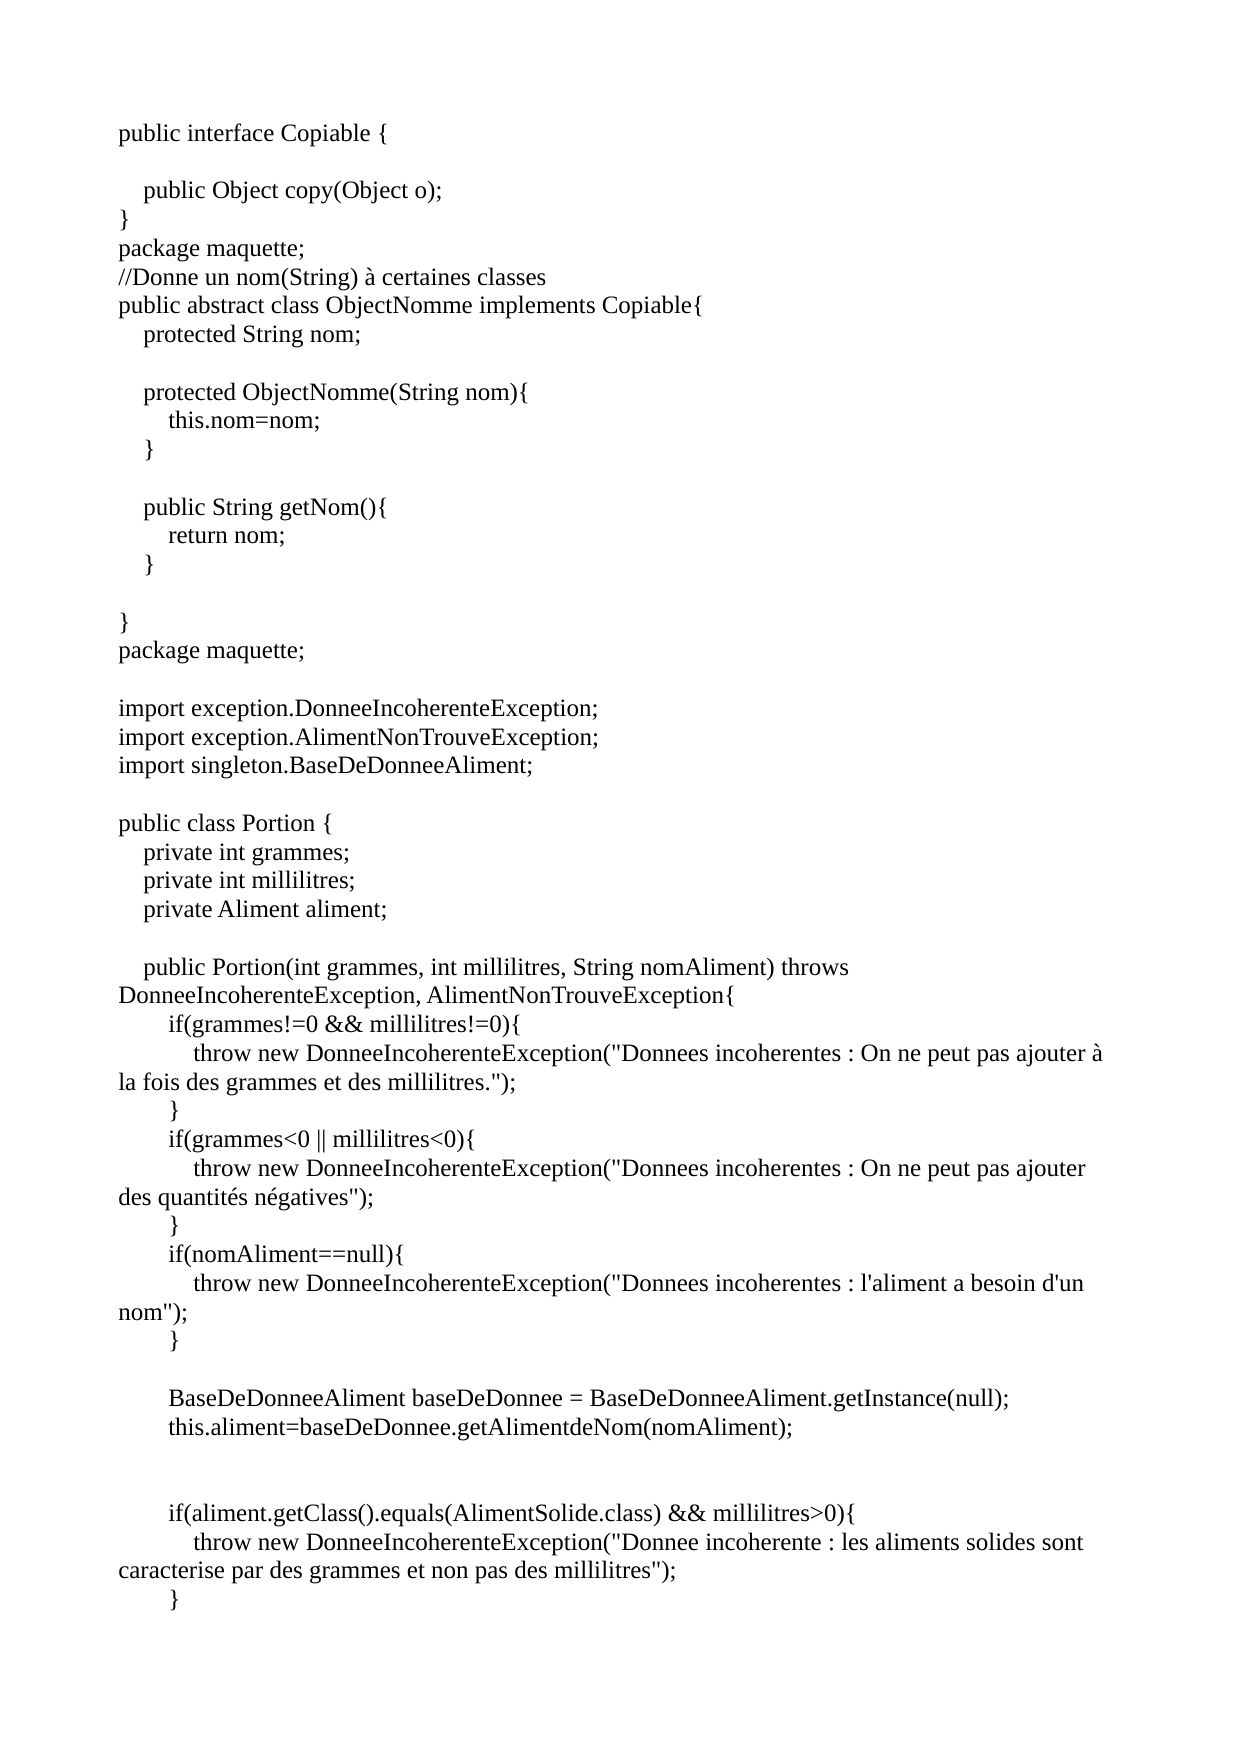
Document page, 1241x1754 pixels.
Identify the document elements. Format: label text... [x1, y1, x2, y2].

text } [118, 1584, 1122, 1613]
text import exception.DonneeIncoherenteException; [118, 693, 1122, 722]
text throw new DonneeIncoherenteException("Donnees incoherentes : On ne peut pas ajouter des quantités négatives"); [118, 1153, 1122, 1211]
text protected ObjectNomme(String nom){ [118, 377, 1122, 406]
text public abstract class ObjectNomme implements Copiable{ [118, 291, 1122, 319]
text public interface Copiable { [118, 118, 1122, 147]
text } [118, 434, 1122, 463]
text //Donne un nom(String) à certaines classes [118, 262, 1122, 291]
text public class Portion { [118, 808, 1122, 837]
text if(grammes!=0 && millilitres!=0){ [118, 1009, 1122, 1038]
text private int grammes; [118, 837, 1122, 866]
text if(aliment.getClass().equals(AlimentSolide.class) && millilitres>0){ [118, 1498, 1122, 1527]
text this.nom=nom; [118, 406, 1122, 434]
text public String getNom(){ [118, 492, 1122, 521]
text throw new DonneeIncoherenteException("Donnee incoherente : les aliments solides sont caracterise par des grammes et non pas des millilitres"); [118, 1527, 1122, 1584]
text } [118, 1326, 1122, 1354]
text protected String nom; [118, 319, 1122, 348]
text package maquette; [118, 636, 1122, 664]
text if(nomAliment==null){ [118, 1239, 1122, 1268]
text throw new DonneeIncoherenteException("Donnees incoherentes : On ne peut pas ajouter à la fois des grammes et des millilitres."); [118, 1038, 1122, 1096]
text BaseDeDonneeAliment baseDeDonnee = BaseDeDonneeAliment.getInstance(null); [118, 1383, 1122, 1412]
text public Portion(int grammes, int millilitres, String nomAliment) throws DonneeIncoherenteException, AlimentNonTrouveException{ [118, 952, 1122, 1009]
text } [118, 1096, 1122, 1124]
text } [118, 204, 1122, 233]
text if(grammes<0 || millilitres<0){ [118, 1124, 1122, 1153]
text import exception.AlimentNonTrouveException; [118, 722, 1122, 751]
text package maquette; [118, 233, 1122, 262]
text private Aliment aliment; [118, 894, 1122, 923]
text } [118, 1211, 1122, 1239]
text import singleton.BaseDeDonneeAliment; [118, 751, 1122, 779]
text public Object copy(Object o); [118, 176, 1122, 204]
text this.aliment=baseDeDonnee.getAlimentdeNom(nomAliment); [118, 1412, 1122, 1441]
text private int millilitres; [118, 866, 1122, 894]
text } [118, 549, 1122, 578]
text return nom; [118, 521, 1122, 549]
text } [118, 607, 1122, 636]
text throw new DonneeIncoherenteException("Donnees incoherentes : l'aliment a besoin d'un nom"); [118, 1268, 1122, 1326]
